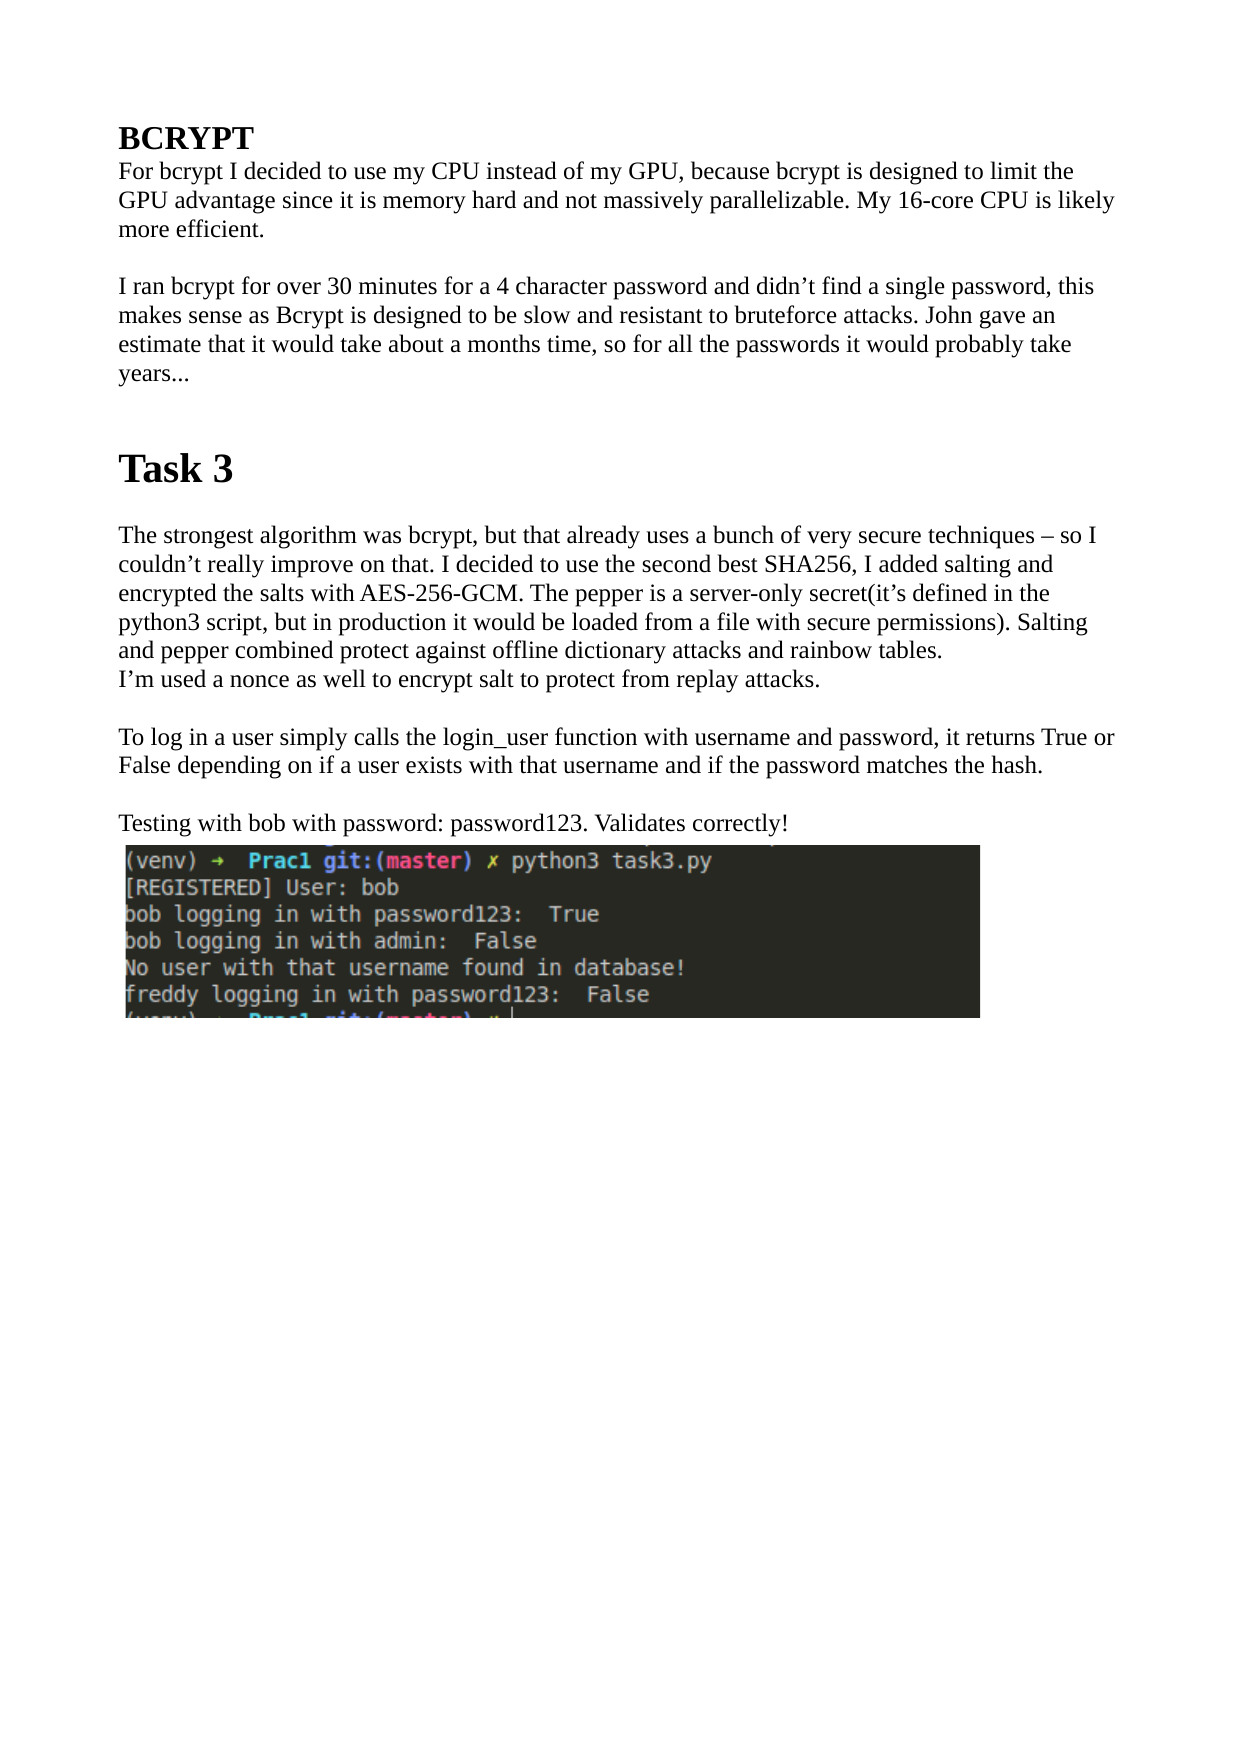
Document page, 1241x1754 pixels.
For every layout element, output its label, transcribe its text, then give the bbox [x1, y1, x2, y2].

text Testing with bob with password: password123. Validates correctly! [118, 808, 1122, 837]
text BCRYPT [118, 118, 1122, 156]
text The strongest algorithm was bcrypt, but that already uses a bunch of very secure techniques – so I couldn’t really improve on that. I decided to use the second best SHA256, I added salting and encrypted the salts with AES-256-GCM. The pepper is a server-only secret(it’s defined in the python3 script, but in production it would be loaded from a file with secure permissions). Salting and pepper combined protect against offline dictionary attacks and rainbow tables. [118, 521, 1122, 664]
text For bcrypt I decided to use my CPU instead of my GPU, because bcrypt is designed to limit the GPU advantage since it is memory hard and not massively parallelizable. My 16-core CPU is likely more efficient. [118, 156, 1122, 243]
text Task 3 [118, 444, 1122, 492]
text I’m used a nonce as well to encrypt salt to protect from replay attacks. [118, 664, 1122, 693]
picture [125, 845, 981, 1018]
text I ran bcrypt for over 30 minutes for a 4 character password and didn’t find a single password, this makes sense as Bcrypt is designed to be slow and resistant to bruteforce attacks. John gave an estimate that it would take about a months time, so for all the passwords it would probably take years... [118, 271, 1122, 386]
text To log in a user simply calls the login_user function with username and password, it returns True or False depending on if a user exists with that username and if the password matches the hash. [118, 722, 1122, 779]
